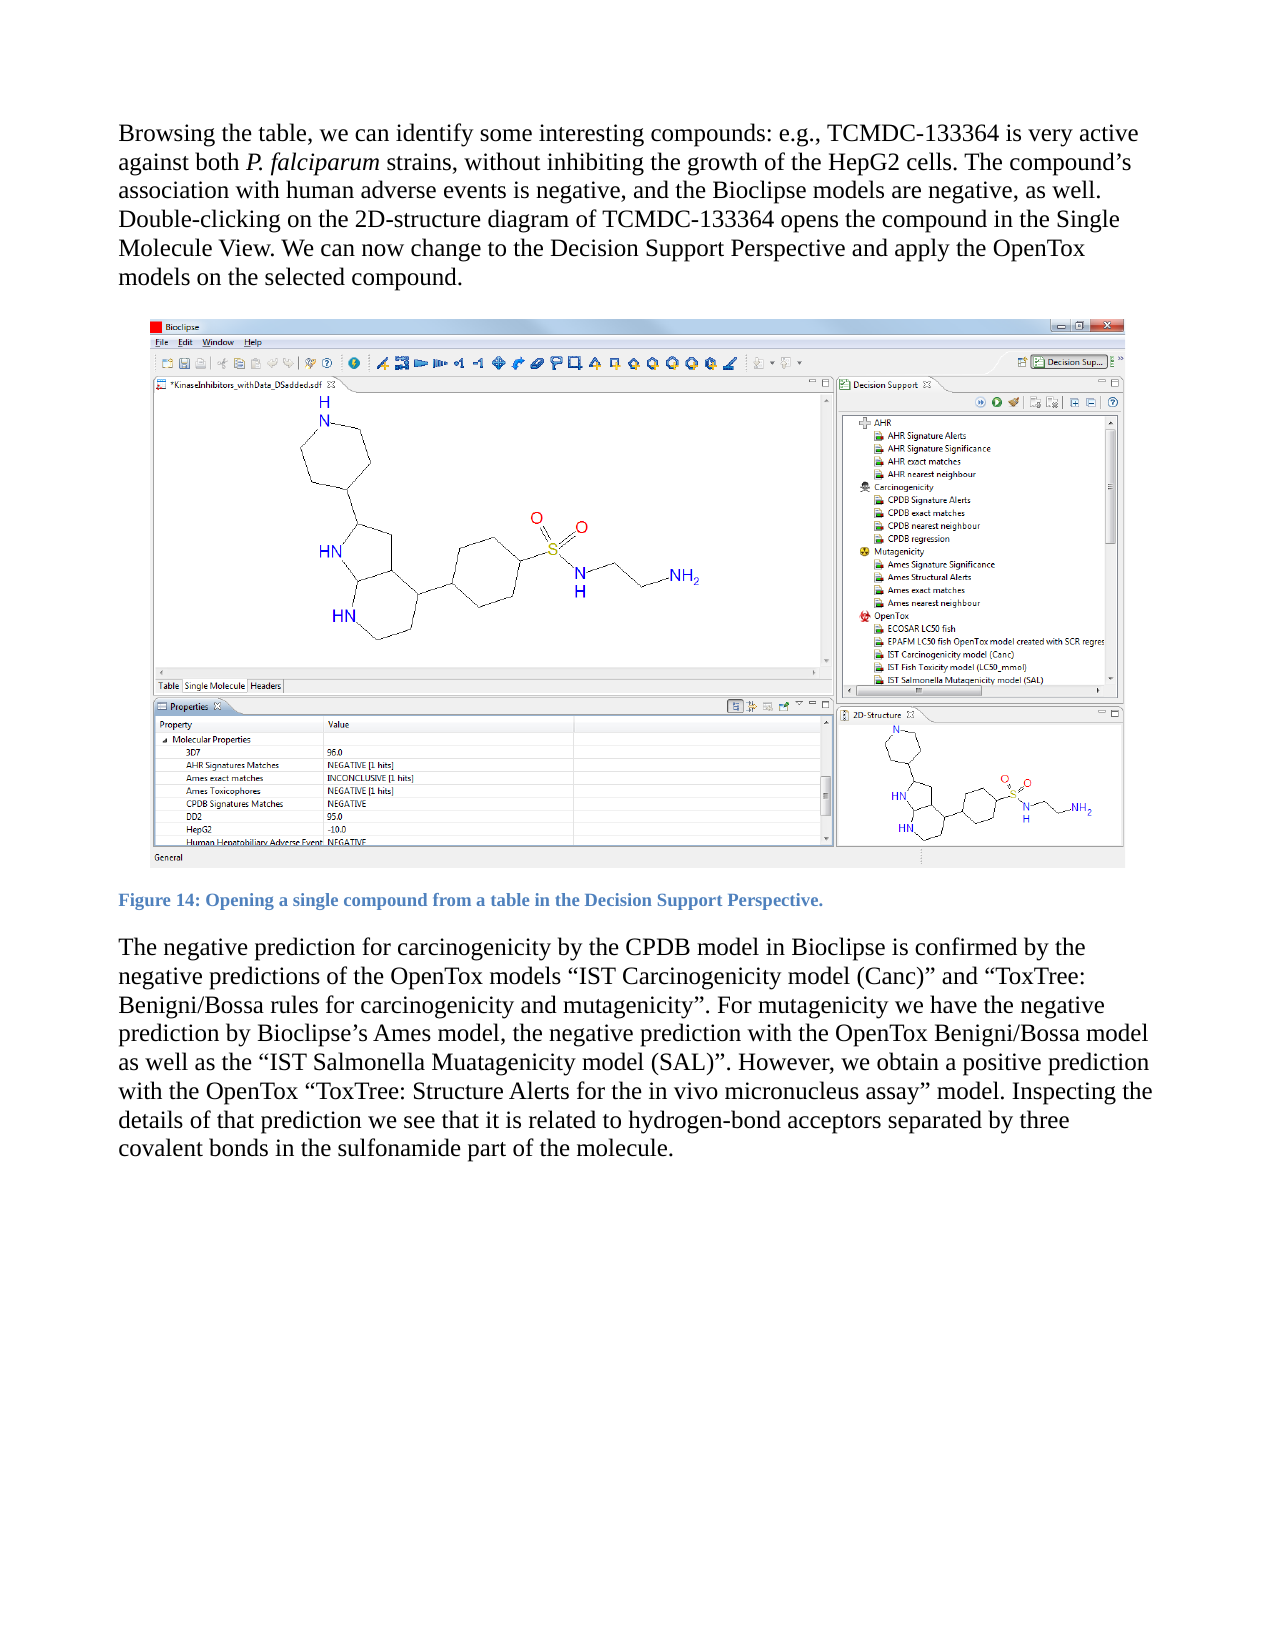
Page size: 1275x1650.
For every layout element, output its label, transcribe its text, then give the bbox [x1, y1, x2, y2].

text The negative prediction for carcinogenicity by the CPDB model in Bioclipse is confirmed by the negative predictions of the OpenTox models “IST Carcinogenicity model (Canc)” and “ToxTree: Benigni/Bossa rules for carcinogenicity and mutagenicity”. For mutagenicity we have the negative prediction by Bioclipse’s Ames model, the negative prediction with the OpenTox Benigni/Bossa model as well as the “IST Salmonella Muatagenicity model (SAL)”. However, we obtain a positive prediction with the OpenTox “ToxTree: Structure Alerts for the in vivo micronucleus assay” model. Inspecting the details of that prediction we see that it is related to hydrogen-bond acceptors separated by three covalent bonds in the sulfonamide part of the molecule. [118, 932, 1157, 1162]
text Figure 14: Opening a single compound from a table in the Decision Support Perspective. [118, 889, 1157, 911]
picture [150, 319, 1125, 868]
text Browsing the table, we can identify some interesting compounds: e.g., TCMDC-133364 is very active against both P. falciparum strains, without inhibiting the growth of the HepG2 cells. The compound’s association with human adverse events is negative, and the Bioclipse models are negative, as well. Double-clicking on the 2D-structure diagram of TCMDC-133364 opens the compound in the Single Molecule View. We can now change to the Decision Support Perspective and apply the OpenTox models on the selected compound. [118, 118, 1157, 291]
